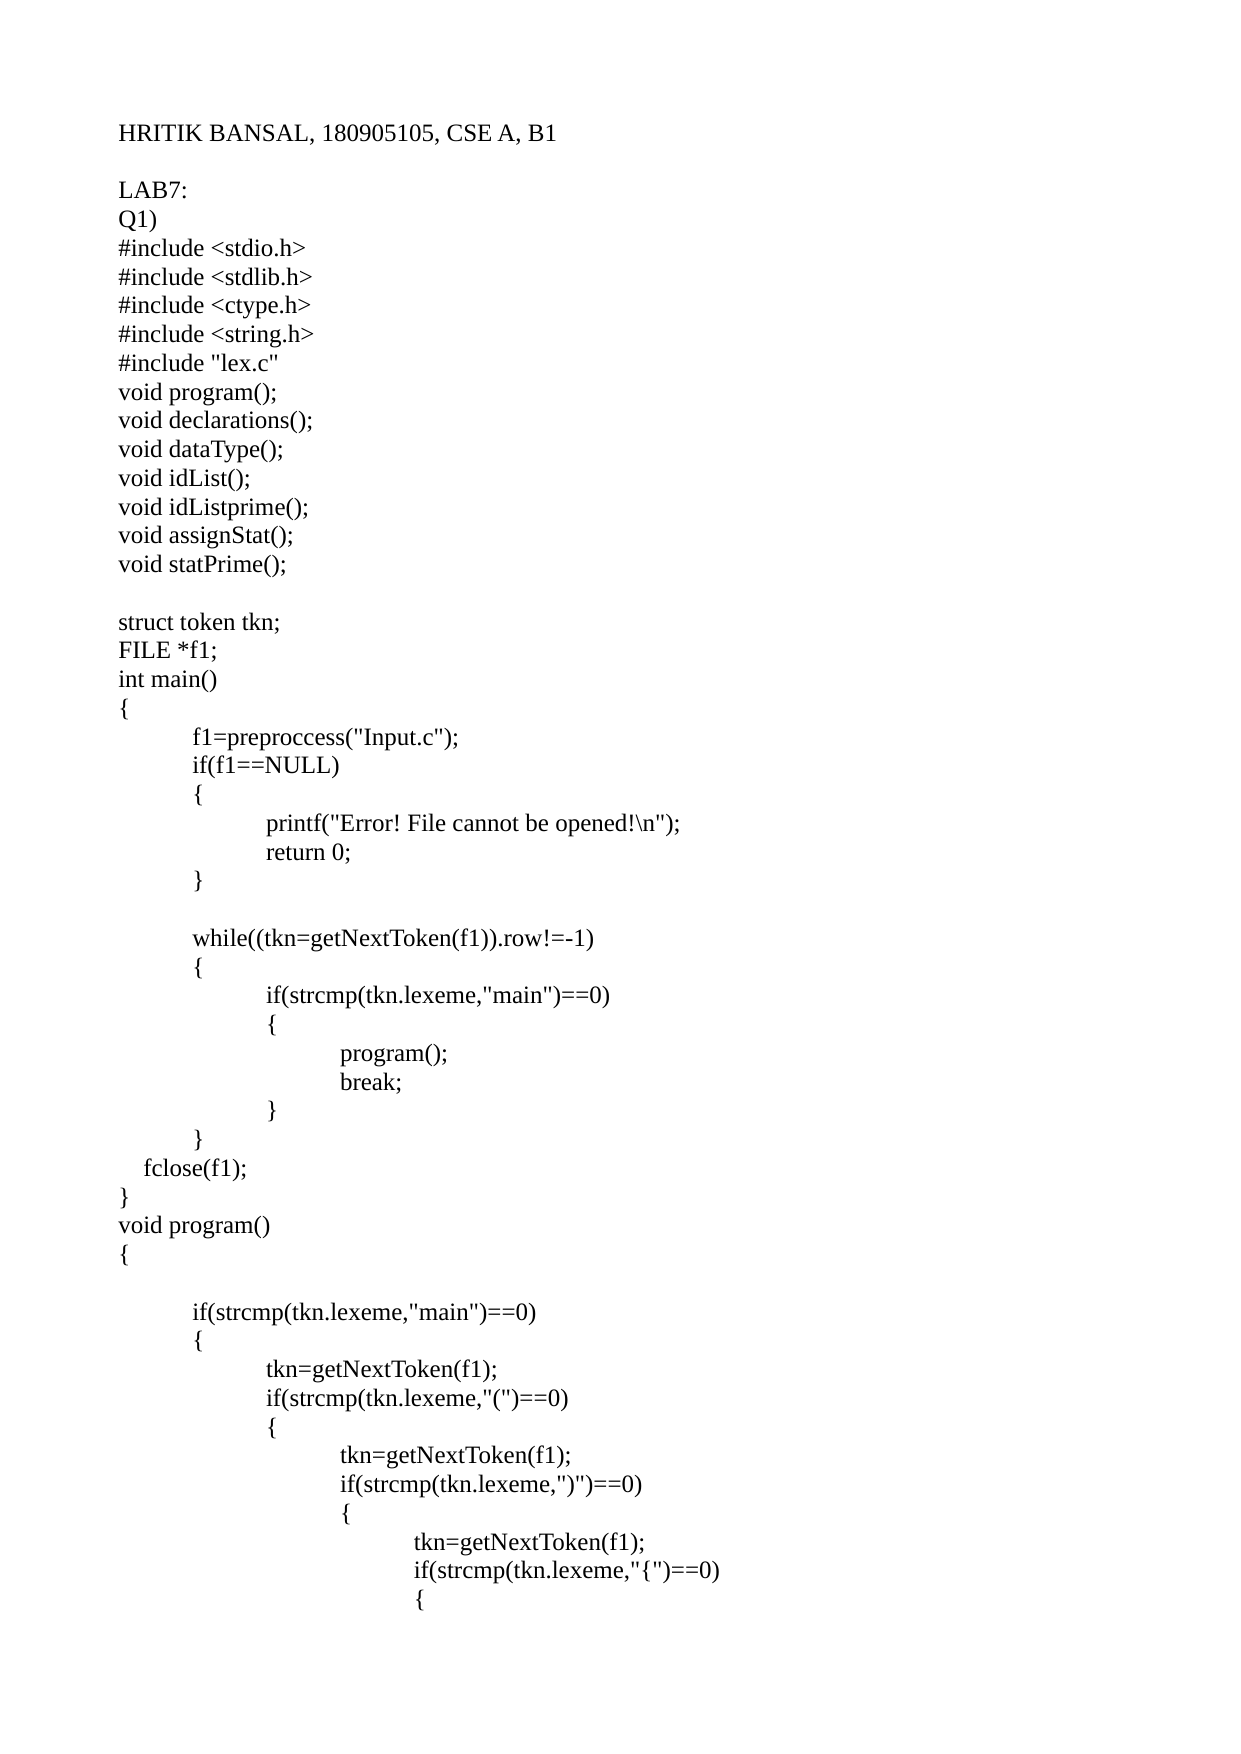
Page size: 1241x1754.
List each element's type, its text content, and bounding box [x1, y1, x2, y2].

text Q1) [118, 204, 1122, 233]
text while((tkn=getNextToken(f1)).row!=-1) [118, 923, 1122, 952]
text #include <stdio.h> [118, 233, 1122, 262]
text { [118, 779, 1122, 808]
text #include <string.h> [118, 319, 1122, 348]
text int main() [118, 664, 1122, 693]
text { [118, 1412, 1122, 1441]
text tkn=getNextToken(f1); [118, 1441, 1122, 1469]
text if(strcmp(tkn.lexeme,"main")==0) [118, 981, 1122, 1009]
text void program() [118, 1211, 1122, 1239]
text void idListprime(); [118, 492, 1122, 521]
text break; [118, 1067, 1122, 1096]
text if(strcmp(tkn.lexeme,"main")==0) [118, 1297, 1122, 1326]
text { [118, 1239, 1122, 1268]
text { [118, 1326, 1122, 1354]
text if(f1==NULL) [118, 751, 1122, 779]
text FILE *f1; [118, 636, 1122, 664]
text } [118, 1124, 1122, 1153]
text } [118, 1182, 1122, 1211]
text if(strcmp(tkn.lexeme,"{")==0) [118, 1556, 1122, 1584]
text HRITIK BANSAL, 180905105, CSE A, B1 [118, 118, 1122, 147]
text fclose(f1); [118, 1153, 1122, 1182]
text if(strcmp(tkn.lexeme,"(")==0) [118, 1383, 1122, 1412]
text tkn=getNextToken(f1); [118, 1527, 1122, 1556]
text printf("Error! File cannot be opened!\n"); [118, 808, 1122, 837]
text } [118, 1096, 1122, 1124]
text struct token tkn; [118, 607, 1122, 636]
text { [118, 1009, 1122, 1038]
text f1=preproccess("Input.c"); [118, 722, 1122, 751]
text void statPrime(); [118, 549, 1122, 578]
text } [118, 866, 1122, 894]
text program(); [118, 1038, 1122, 1067]
text void program(); [118, 377, 1122, 406]
text void declarations(); [118, 406, 1122, 434]
text { [118, 952, 1122, 981]
text { [118, 693, 1122, 722]
text return 0; [118, 837, 1122, 866]
text #include <ctype.h> [118, 291, 1122, 319]
text void idList(); [118, 463, 1122, 492]
text LAB7: [118, 176, 1122, 204]
text { [118, 1498, 1122, 1527]
text void dataType(); [118, 434, 1122, 463]
text { [118, 1584, 1122, 1613]
text #include "lex.c" [118, 348, 1122, 377]
text tkn=getNextToken(f1); [118, 1354, 1122, 1383]
text void assignStat(); [118, 521, 1122, 549]
text if(strcmp(tkn.lexeme,")")==0) [118, 1469, 1122, 1498]
text #include <stdlib.h> [118, 262, 1122, 291]
